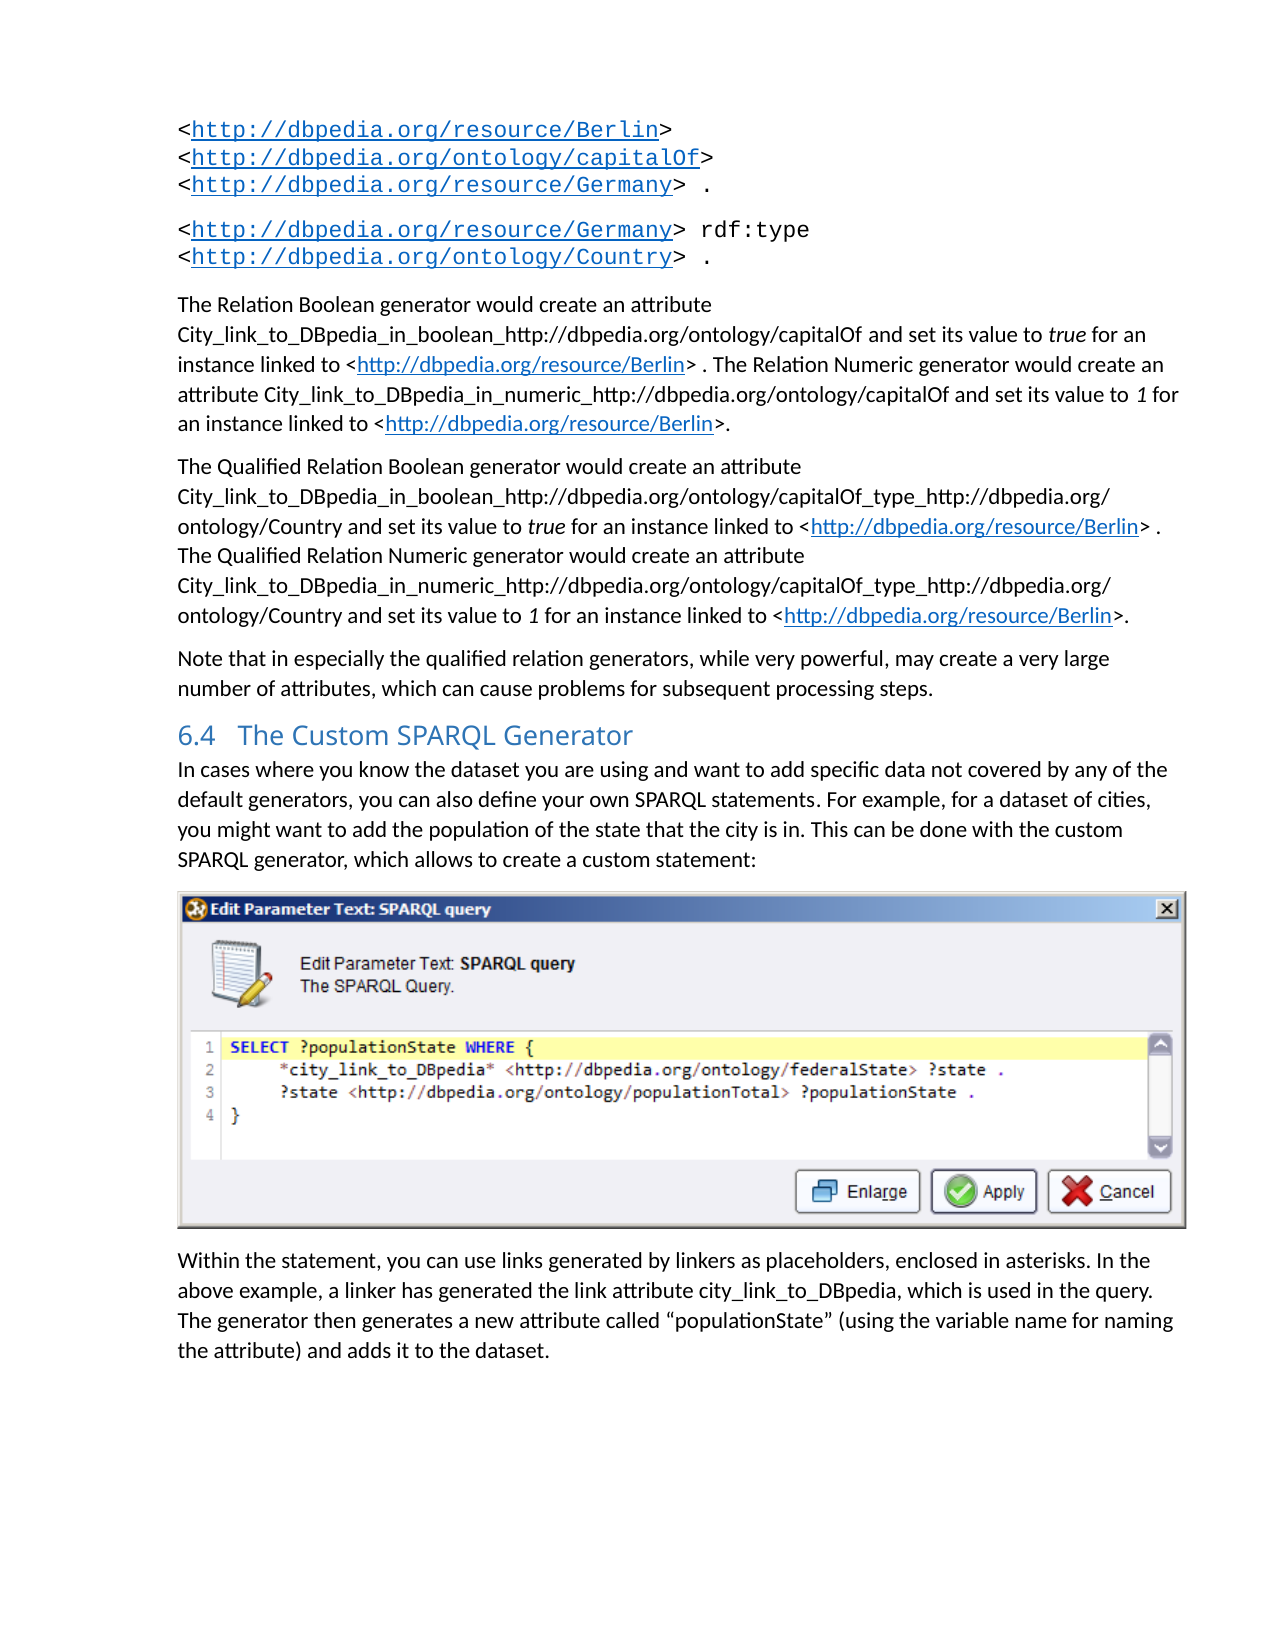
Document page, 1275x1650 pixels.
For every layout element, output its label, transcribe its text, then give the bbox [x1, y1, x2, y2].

text Within the statement, you can use links generated by linkers as placeholders, enclosed in asterisks. In the above example, a linker has generated the link attribute city_link_to_DBpedia, which is used in the query. The generator then generates a new attribute called “populationState” (using the variable name for naming the attribute) and adds it to the dataset. [177, 1247, 1186, 1364]
text <http://dbpedia.org/resource/Germany> rdf:type <http://dbpedia.org/ontology/Country> . [177, 218, 1186, 272]
subtitle The Custom SPARQL Generator [177, 716, 1186, 753]
text <http://dbpedia.org/resource/Berlin> <http://dbpedia.org/ontology/capitalOf> <http://dbpedia.org/resource/Germany> . [177, 118, 1186, 199]
picture [177, 891, 1187, 1229]
text The Relation Boolean generator would create an attribute City_link_to_DBpedia_in_boolean_http://dbpedia.org/ontology/capitalOf and set its value to true for an instance linked to <http://dbpedia.org/resource/Berlin> . The Relation Numeric generator would create an attribute City_link_to_DBpedia_in_numeric_http://dbpedia.org/ontology/capitalOf and set its value to 1 for an instance linked to <http://dbpedia.org/resource/Berlin>. [177, 290, 1186, 438]
text The Qualified Relation Boolean generator would create an attribute City_link_to_DBpedia_in_boolean_http://dbpedia.org/ontology/capitalOf_type_http://dbpedia.org/ontology/Country and set its value to true for an instance linked to <http://dbpedia.org/resource/Berlin> . The Qualified Relation Numeric generator would create an attribute City_link_to_DBpedia_in_numeric_http://dbpedia.org/ontology/capitalOf_type_http://dbpedia.org/ontology/Country and set its value to 1 for an instance linked to <http://dbpedia.org/resource/Berlin>. [177, 452, 1186, 629]
text In cases where you know the dataset you are using and want to add specific data not covered by any of the default generators, you can also define your own SPARQL statements. For example, for a dataset of cities, you might want to add the population of the state that the city is in. This can be done with the custom SPARQL generator, which allows to create a custom statement: [177, 756, 1186, 873]
text Note that in especially the qualified relation generators, while very powerful, may create a very large number of attributes, which can cause problems for subsequent processing steps. [177, 644, 1186, 702]
